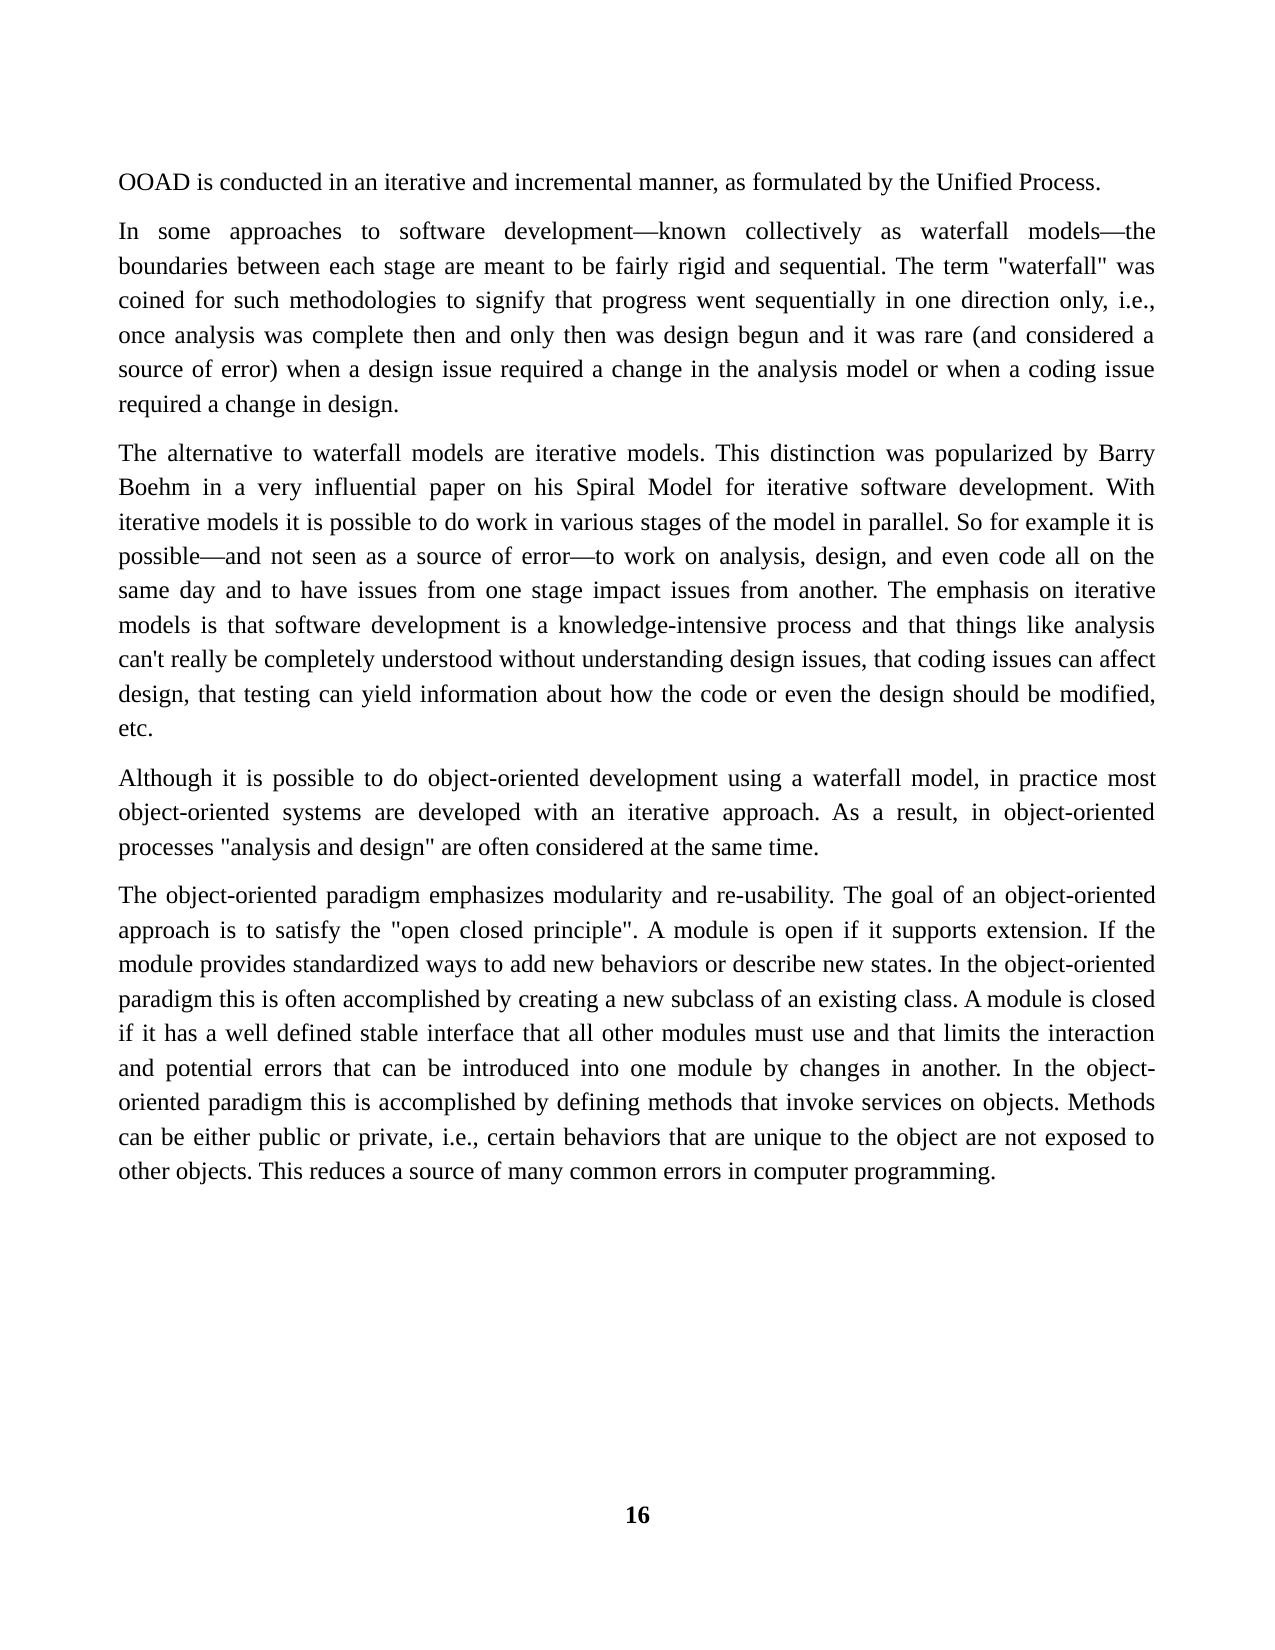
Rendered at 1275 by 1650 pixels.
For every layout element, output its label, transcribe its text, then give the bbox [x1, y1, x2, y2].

text 16 [118, 1500, 1157, 1529]
text In some approaches to software development—known collectively as waterfall models—the boundaries between each stage are meant to be fairly rigid and sequential. The term "waterfall" was coined for such methodologies to signify that progress went sequentially in one direction only, i.e., once analysis was complete then and only then was design begun and it was rare (and considered a source of error) when a design issue required a change in the analysis model or when a coding issue required a change in design. [118, 216, 1157, 417]
text Although it is possible to do object-oriented development using a waterfall model, in practice most object-oriented systems are developed with an iterative approach. As a result, in object-oriented processes "analysis and design" are often considered at the same time. [118, 763, 1157, 860]
text The alternative to waterfall models are iterative models. This distinction was popularized by Barry Boehm in a very influential paper on his Spiral Model for iterative software development. With iterative models it is possible to do work in various stages of the model in parallel. So for example it is possible—and not seen as a source of error—to work on analysis, design, and even code all on the same day and to have issues from one stage impact issues from another. The emphasis on iterative models is that software development is a knowledge-intensive process and that things like analysis can't really be completely understood without understanding design issues, that coding issues can affect design, that testing can yield information about how the code or even the design should be modified, etc. [118, 438, 1157, 742]
text The object-oriented paradigm emphasizes modularity and re-usability. The goal of an object-oriented approach is to satisfy the "open closed principle". A module is open if it supports extension. If the module provides standardized ways to add new behaviors or describe new states. In the object-oriented paradigm this is often accomplished by creating a new subclass of an existing class. A module is closed if it has a well defined stable interface that all other modules must use and that limits the interaction and potential errors that can be introduced into one module by changes in another. In the object-oriented paradigm this is accomplished by defining methods that invoke services on objects. Methods can be either public or private, i.e., certain behaviors that are unique to the object are not exposed to other objects. This reduces a source of many common errors in computer programming. [118, 881, 1157, 1185]
text OOAD is conducted in an iterative and incremental manner, as formulated by the Unified Process. [118, 167, 1157, 196]
